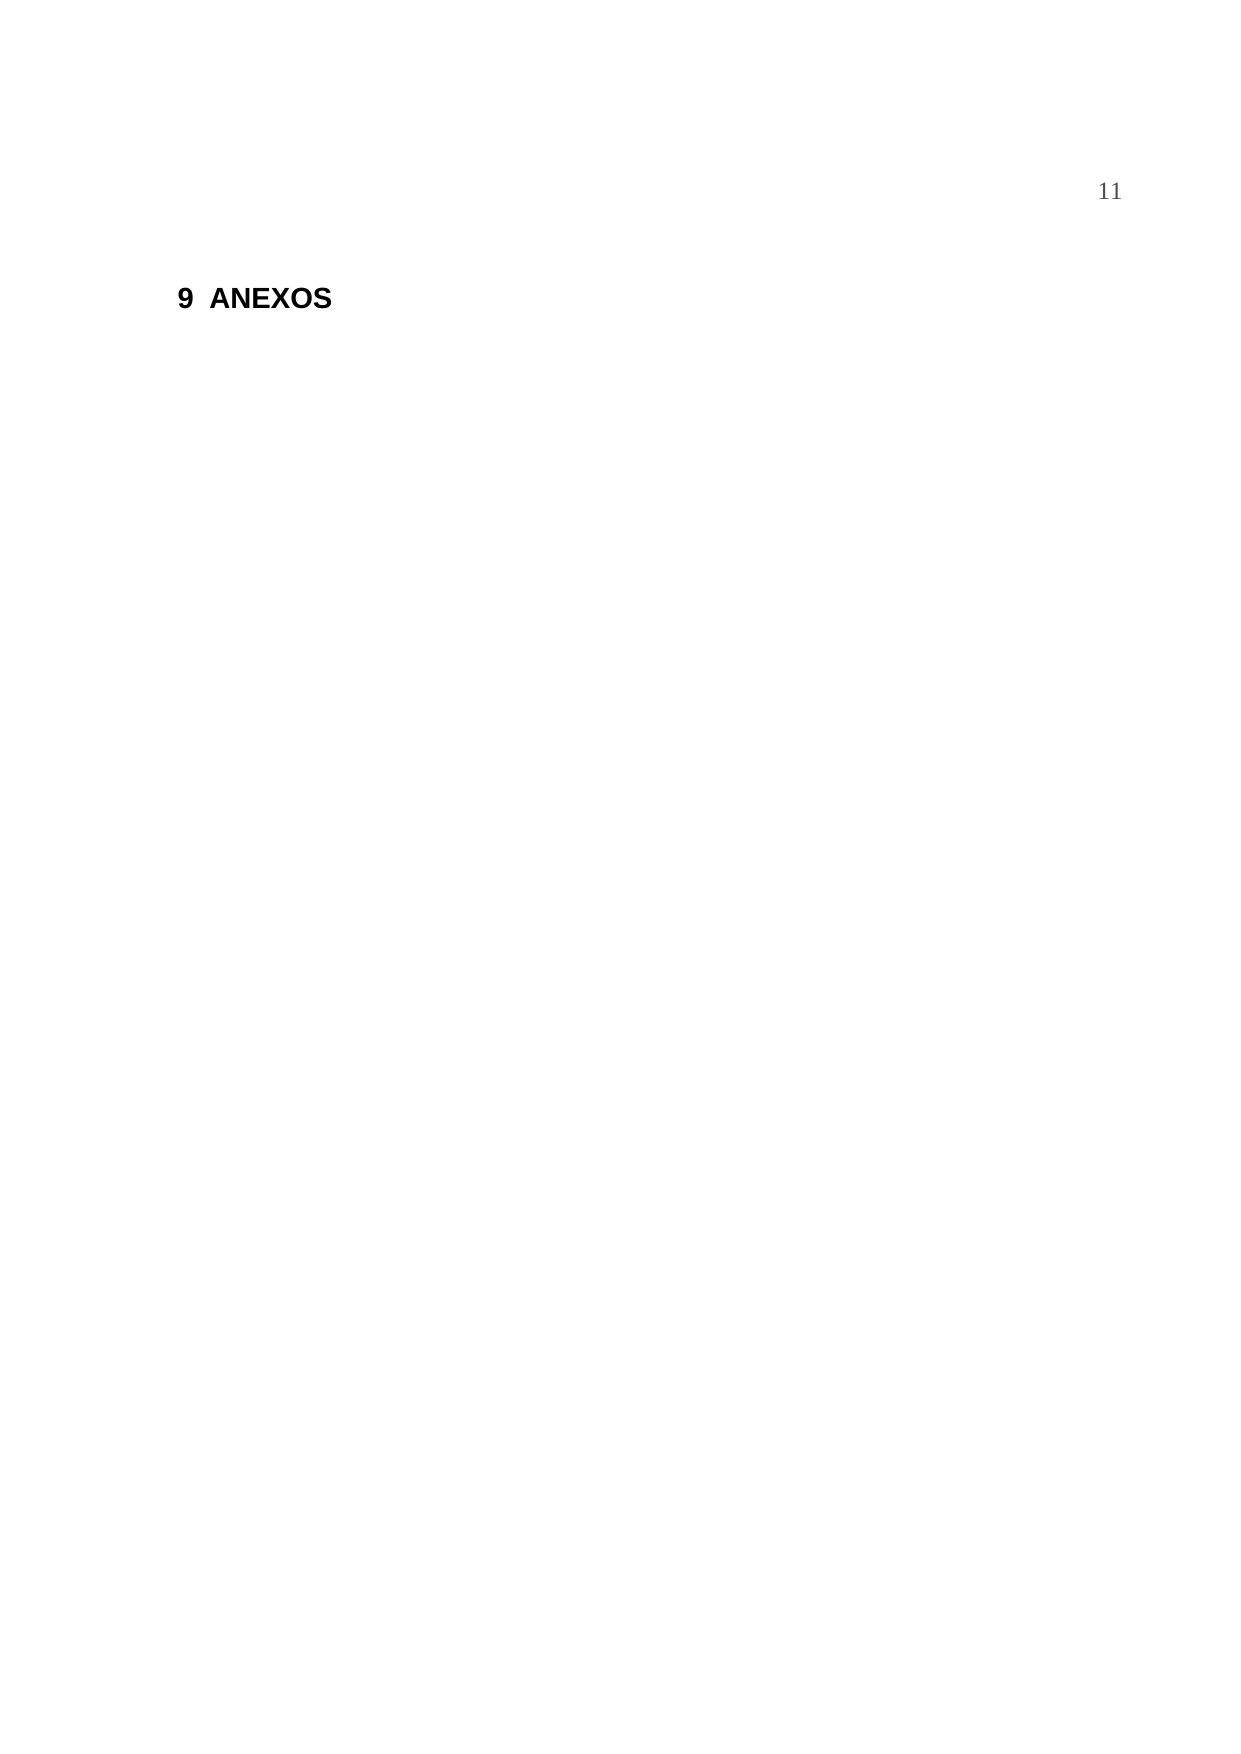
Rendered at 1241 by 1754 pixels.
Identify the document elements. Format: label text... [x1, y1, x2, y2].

subtitle ANEXOS [177, 282, 1122, 314]
